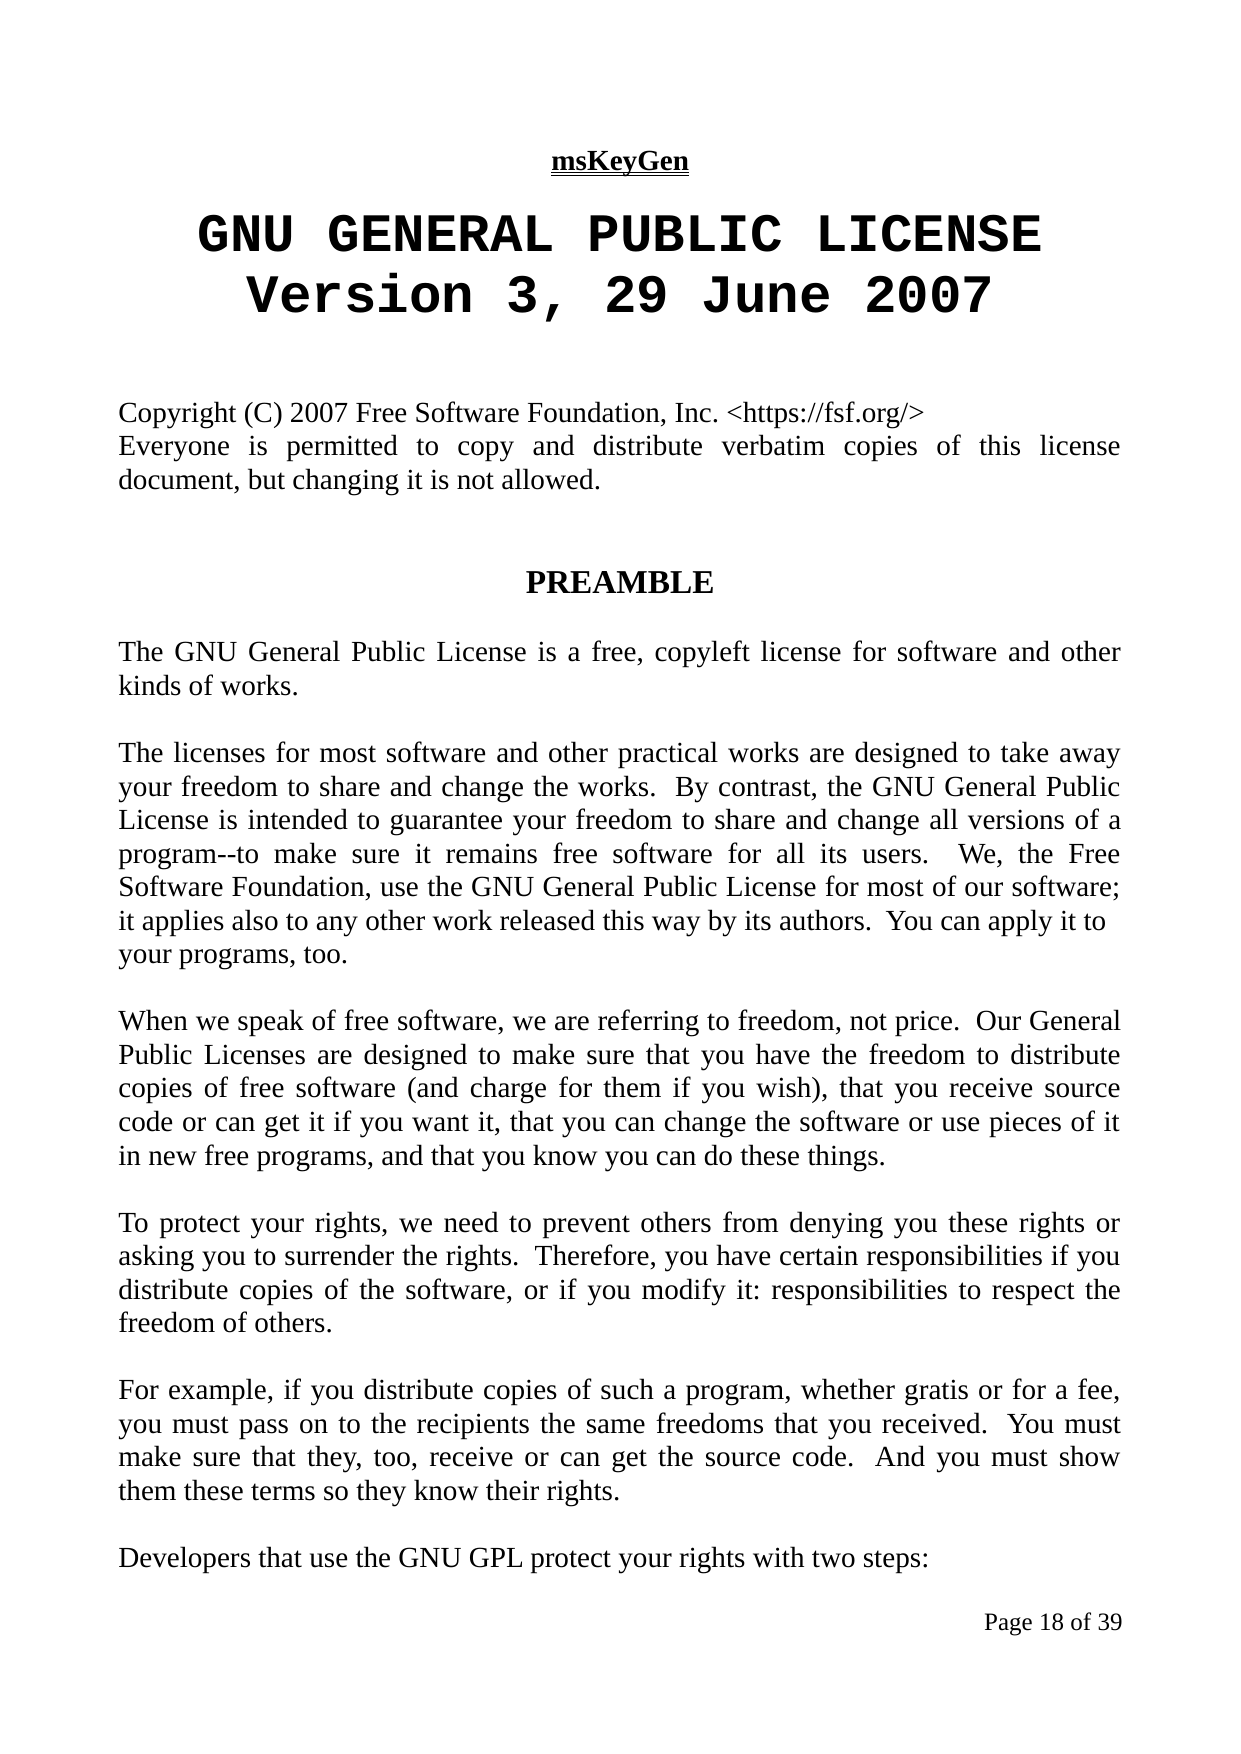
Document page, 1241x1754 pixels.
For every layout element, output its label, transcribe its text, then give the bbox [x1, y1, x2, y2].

text To protect your rights, we need to prevent others from denying you these rights or asking you to surrender the rights. Therefore, you have certain responsibilities if you distribute copies of the software, or if you modify it: responsibilities to respect the freedom of others. [118, 1205, 1122, 1339]
text GNU GENERAL PUBLIC LICENSE Version 3, 29 June 2007 [118, 206, 1122, 329]
text Copyright (C) 2007 Free Software Foundation, Inc. <https://fsf.org/> [118, 395, 1122, 428]
text Everyone is permitted to copy and distribute verbatim copies of this license document, but changing it is not allowed. [118, 428, 1122, 496]
text When we speak of free software, we are referring to freedom, not price. Our General Public Licenses are designed to make sure that you have the freedom to distribute copies of free software (and charge for them if you wish), that you receive source code or can get it if you want it, that you can change the software or use pieces of it in new free programs, and that you know you can do these things. [118, 1003, 1122, 1171]
text your programs, too. [118, 936, 1122, 970]
text PREAMBLE [118, 563, 1122, 601]
text Developers that use the GNU GPL protect your rights with two steps: [118, 1540, 1122, 1574]
text The GNU General Public License is a free, copyleft license for software and other kinds of works. [118, 634, 1122, 702]
text The licenses for most software and other practical works are designed to take away your freedom to share and change the works. By contrast, the GNU General Public License is intended to guarantee your freedom to share and change all versions of a program--to make sure it remains free software for all its users. We, the Free Software Foundation, use the GNU General Public License for most of our software; it applies also to any other work released this way by its authors. You can apply it to [118, 735, 1122, 936]
text For example, if you distribute copies of such a program, whether gratis or for a fee, you must pass on to the recipients the same freedoms that you received. You must make sure that they, too, receive or can get the source code. And you must show them these terms so they know their rights. [118, 1372, 1122, 1507]
